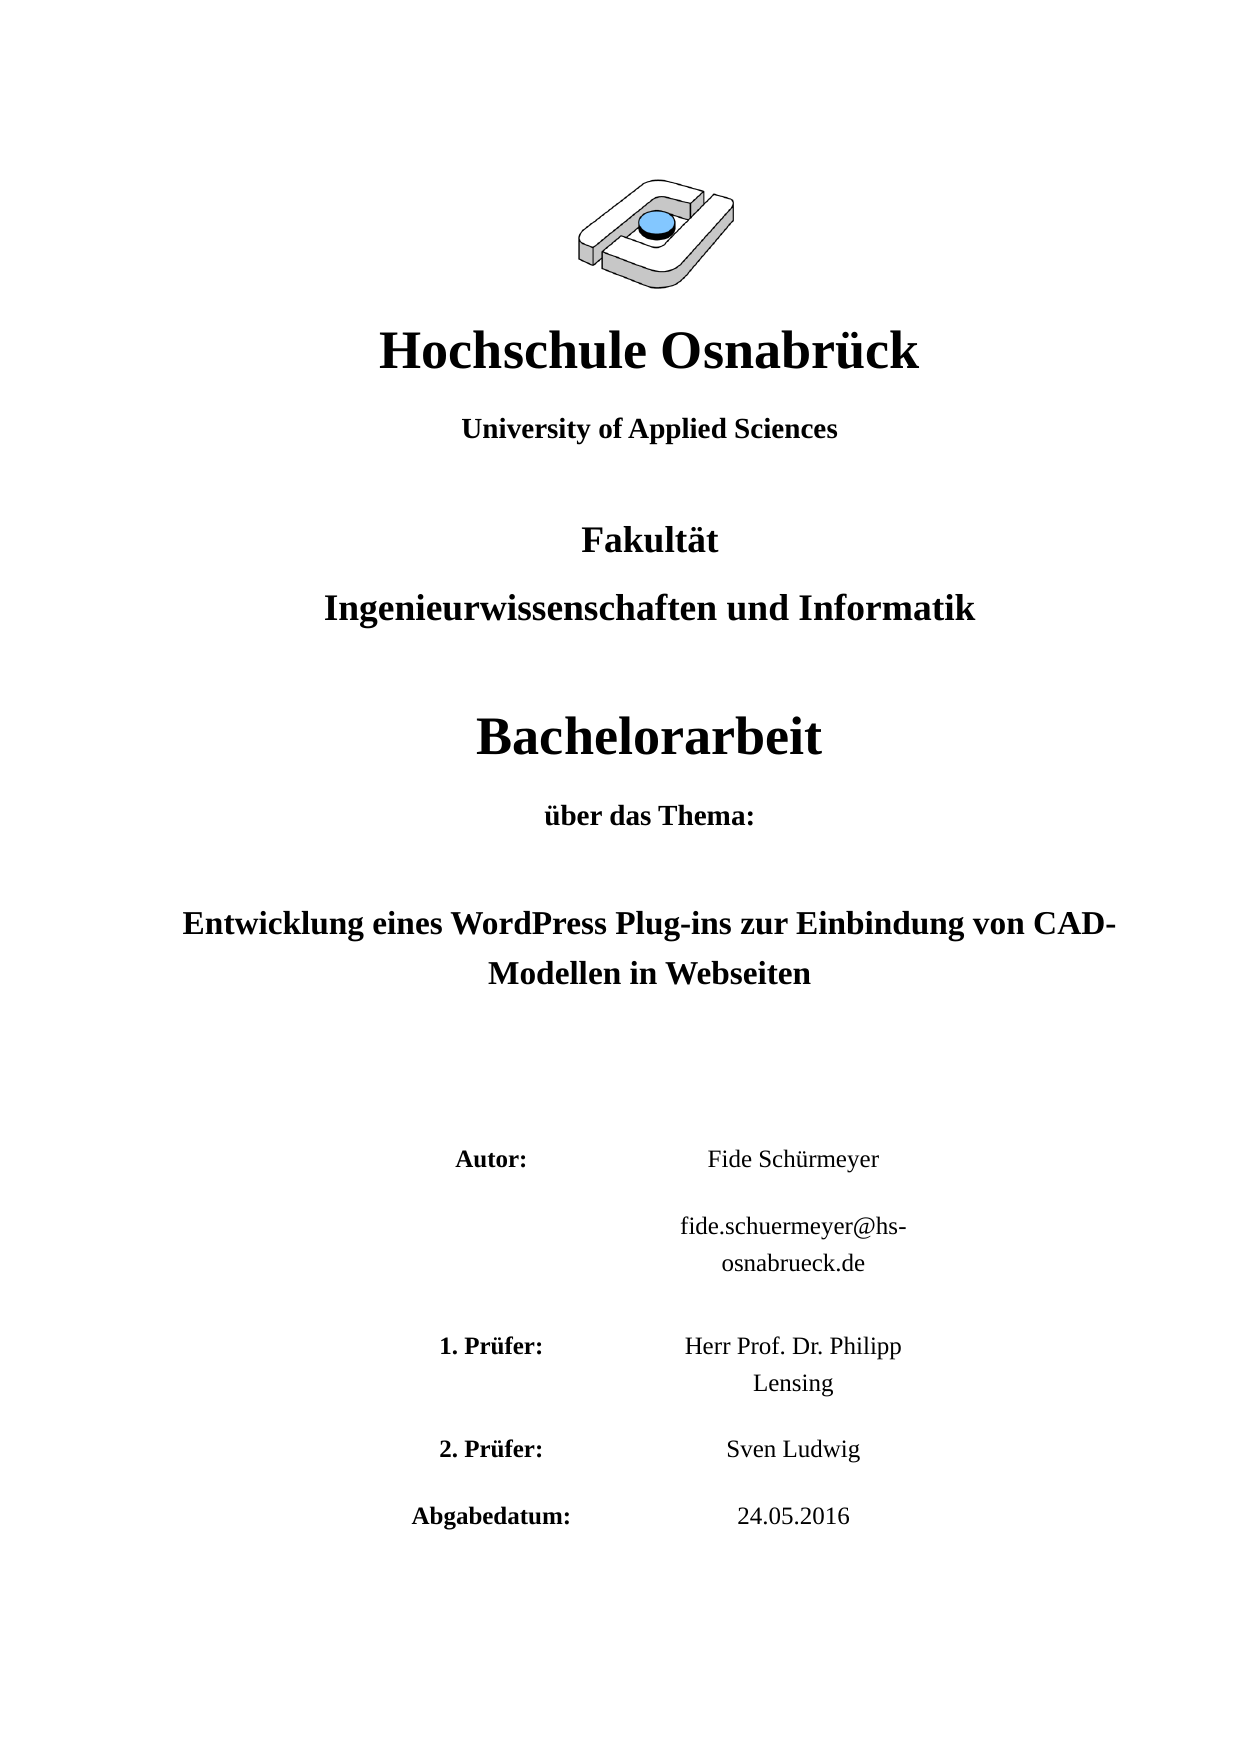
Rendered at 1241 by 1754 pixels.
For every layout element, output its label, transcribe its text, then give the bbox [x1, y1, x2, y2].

table_cell 1. Prüfer: [346, 1306, 636, 1409]
text Bachelorarbeit [177, 704, 1122, 766]
table_cell Abgabedatum: [346, 1476, 636, 1542]
text Hochschule Osnabrück [177, 318, 1122, 380]
table_cell 2. Prüfer: [346, 1410, 636, 1476]
text Fakultät [177, 517, 1122, 560]
table_cell Sven Ludwig [636, 1410, 950, 1476]
text über das Thema: [177, 798, 1122, 831]
table_header Autor: [346, 1115, 636, 1306]
table_cell Herr Prof. Dr. Philipp Lensing [636, 1306, 950, 1409]
text Ingenieurwissenschaften und Informatik [177, 586, 1122, 629]
text Entwicklung eines WordPress Plug-ins zur Einbindung von CAD-Modellen in Webseiten [177, 903, 1122, 992]
table_cell 24.05.2016 [636, 1476, 950, 1542]
text University of Applied Sciences [177, 411, 1122, 445]
table_header Fide Schürmeyer fide.schuermeyer@hs-osnabrueck.de [636, 1115, 950, 1306]
